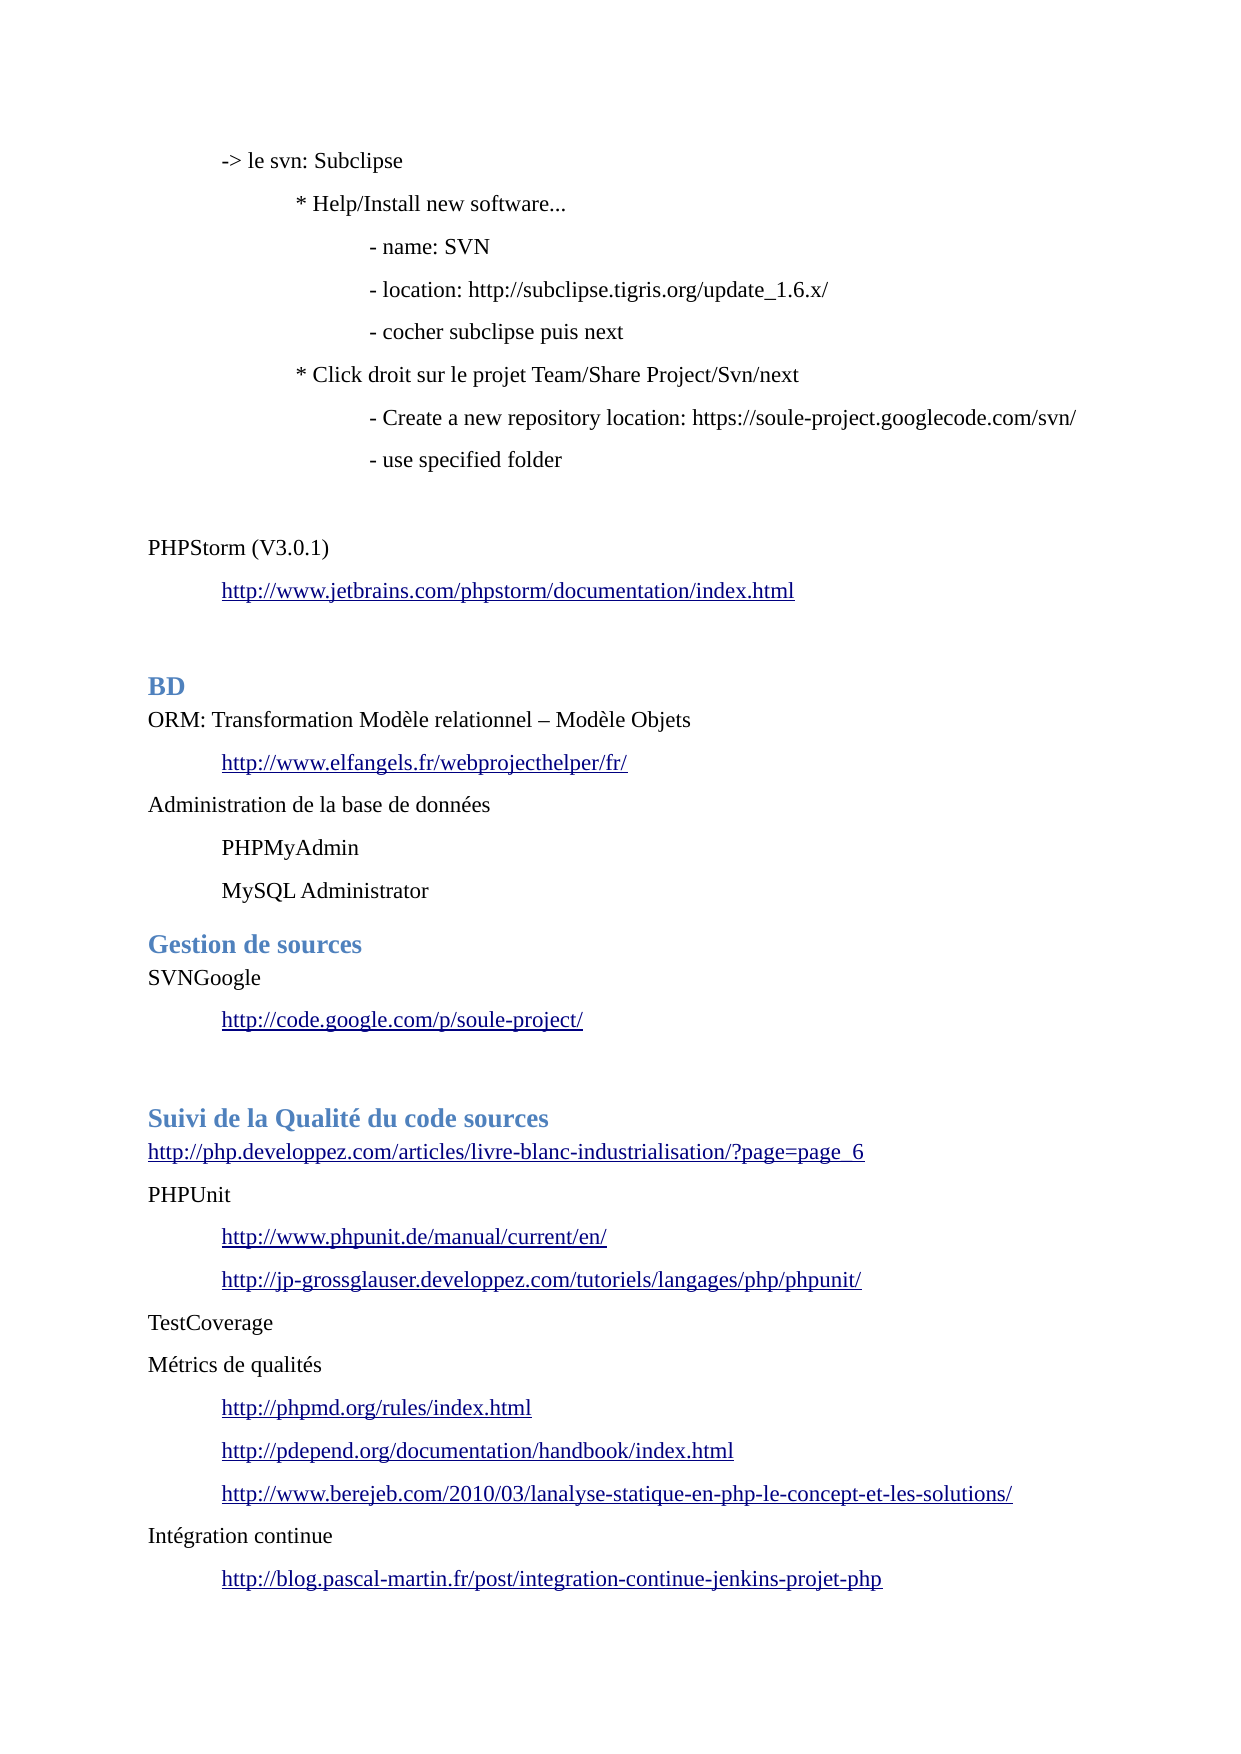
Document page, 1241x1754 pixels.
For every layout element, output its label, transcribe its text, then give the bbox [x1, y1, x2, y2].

text http://code.google.com/p/soule-project/ [148, 1006, 1092, 1033]
text ORM: Transformation Modèle relationnel – Modèle Objets [148, 706, 1092, 732]
text MySQL Administrator [148, 877, 1092, 903]
subtitle Suivi de la Qualité du code sources [148, 1102, 1092, 1133]
text * Help/Install new software... [148, 190, 1092, 217]
text SVNGoogle [148, 964, 1092, 990]
text http://www.phpunit.de/manual/current/en/ [221, 1223, 1092, 1250]
text TestCoverage [148, 1309, 1092, 1335]
text http://www.elfangels.fr/webprojecthelper/fr/ [221, 749, 1092, 775]
text http://blog.pascal-martin.fr/post/integration-continue-jenkins-projet-php [221, 1565, 1092, 1591]
text Administration de la base de données [148, 792, 1092, 818]
text Intégration continue [148, 1522, 1092, 1549]
subtitle Gestion de sources [148, 928, 1092, 959]
text - use specified folder [148, 447, 1092, 473]
text -> le svn: Subclipse [148, 148, 1092, 174]
text - Create a new repository location: https://soule-project.googlecode.com/svn/ [148, 404, 1092, 430]
text PHPMyAdmin [148, 834, 1092, 861]
text http://www.berejeb.com/2010/03/lanalyse-statique-en-php-le-concept-et-les-solutions/ [221, 1479, 1092, 1506]
text - name: SVN [148, 233, 1092, 259]
text PHPStorm (V3.0.1) [148, 534, 1092, 560]
text http://jp-grossglauser.developpez.com/tutoriels/langages/php/phpunit/ [221, 1266, 1092, 1292]
text - location: http://subclipse.tigris.org/update_1.6.x/ [148, 276, 1092, 302]
text * Click droit sur le projet Team/Share Project/Svn/next [148, 361, 1092, 387]
text PHPUnit [148, 1181, 1092, 1207]
text http://www.jetbrains.com/phpstorm/documentation/index.html [148, 577, 1092, 603]
text Métrics de qualités [148, 1351, 1092, 1378]
text http://phpmd.org/rules/index.html [221, 1394, 1092, 1421]
subtitle BD [148, 670, 1092, 702]
text http://php.developpez.com/articles/livre-blanc-industrialisation/?page=page_6 [148, 1138, 1092, 1164]
text - cocher subclipse puis next [148, 318, 1092, 345]
text http://pdepend.org/documentation/handbook/index.html [221, 1437, 1092, 1463]
